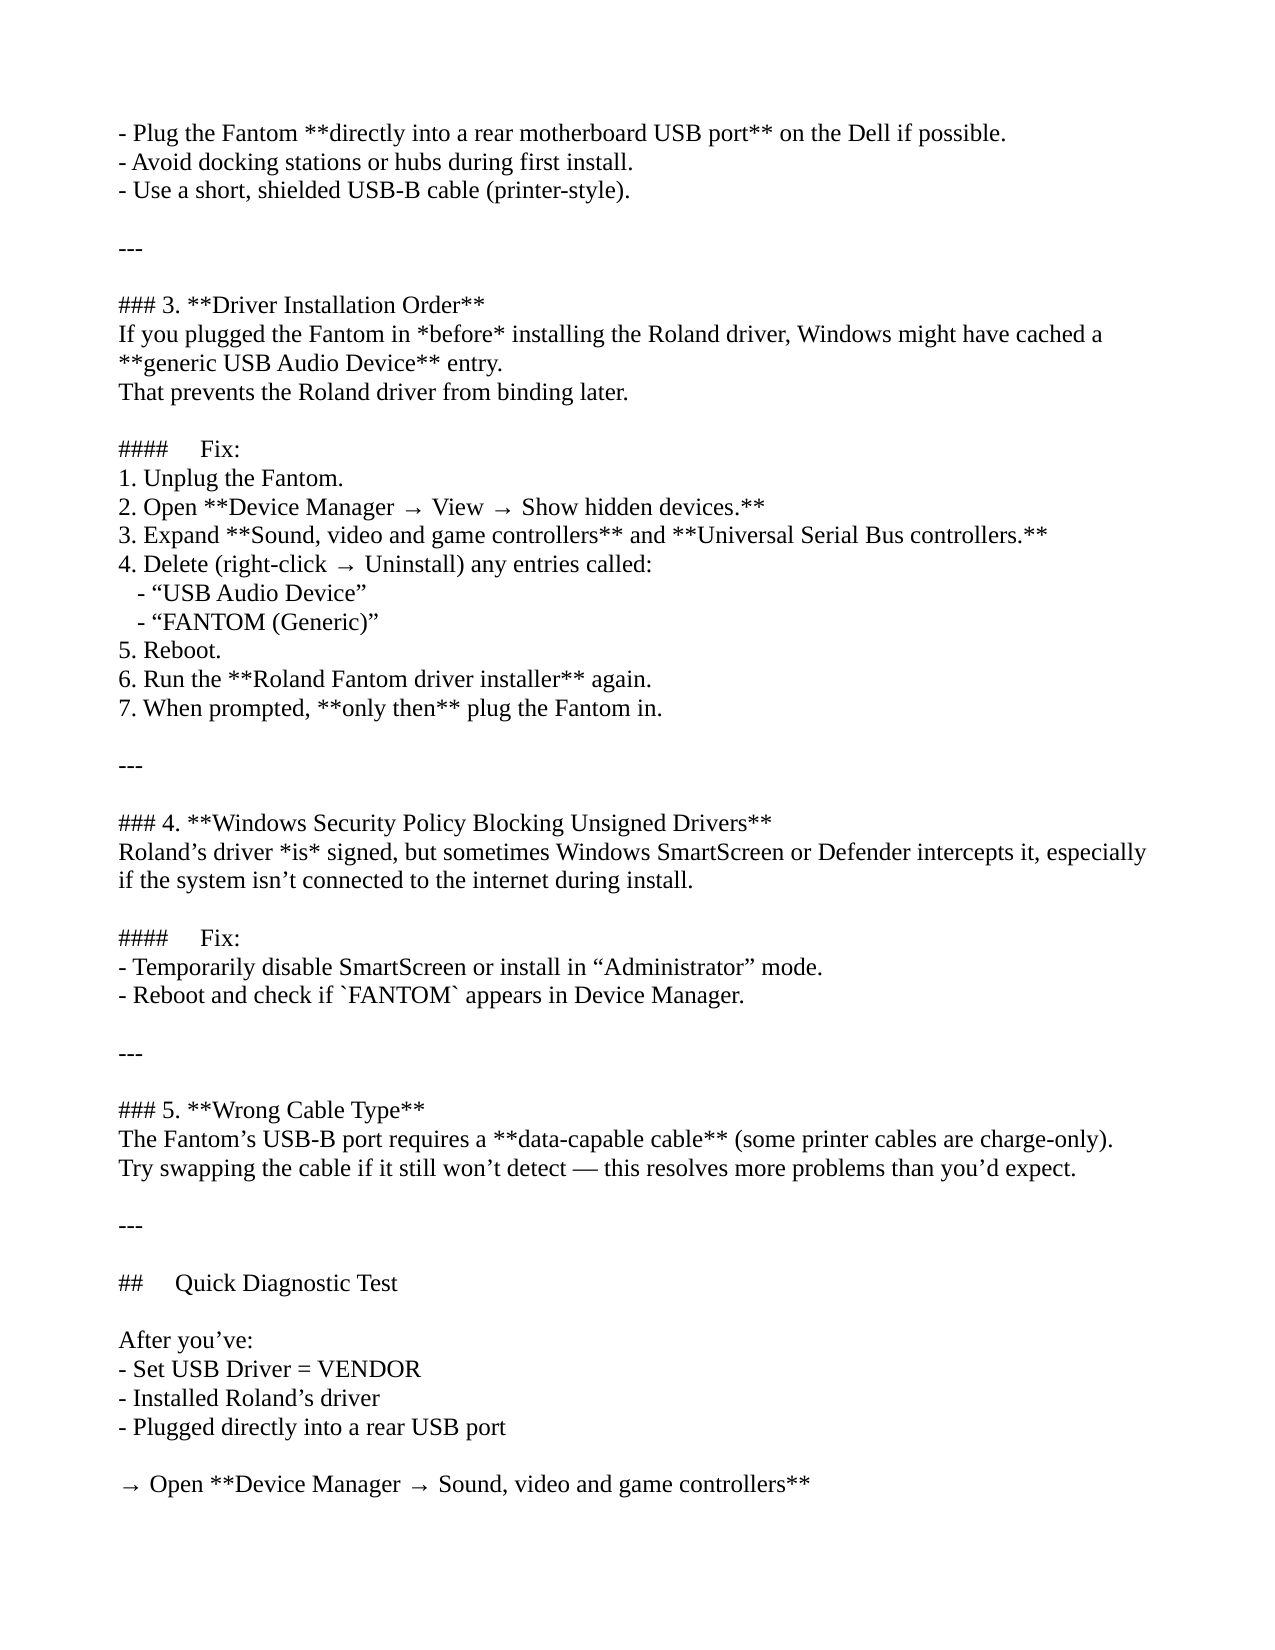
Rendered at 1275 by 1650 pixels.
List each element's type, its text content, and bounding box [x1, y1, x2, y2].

text 7. When prompted, **only then** plug the Fantom in. [118, 693, 1157, 722]
text - Reboot and check if `FANTOM` appears in Device Manager. [118, 981, 1157, 1009]
text If you plugged the Fantom in *before* installing the Roland driver, Windows might have cached a **generic USB Audio Device** entry. [118, 319, 1157, 377]
text 6. Run the **Roland Fantom driver installer** again. [118, 664, 1157, 693]
text Roland’s driver *is* signed, but sometimes Windows SmartScreen or Defender intercepts it, especially if the system isn’t connected to the internet during install. [118, 837, 1157, 894]
text ## 🧩 Quick Diagnostic Test [118, 1268, 1157, 1297]
text #### ✅ Fix: [118, 923, 1157, 952]
text → Open **Device Manager → Sound, video and game controllers** [118, 1469, 1157, 1498]
text 5. Reboot. [118, 636, 1157, 664]
text --- [118, 1038, 1157, 1067]
text - Plug the Fantom **directly into a rear motherboard USB port** on the Dell if possible. [118, 118, 1157, 147]
text After you’ve: [118, 1326, 1157, 1354]
text - Set USB Driver = VENDOR [118, 1354, 1157, 1383]
text 3. Expand **Sound, video and game controllers** and **Universal Serial Bus controllers.** [118, 521, 1157, 549]
text - Plugged directly into a rear USB port [118, 1412, 1157, 1441]
text - Use a short, shielded USB-B cable (printer-style). [118, 176, 1157, 204]
text - Installed Roland’s driver [118, 1383, 1157, 1412]
text The Fantom’s USB-B port requires a **data-capable cable** (some printer cables are charge-only). [118, 1124, 1157, 1153]
text - Avoid docking stations or hubs during first install. [118, 147, 1157, 176]
text 4. Delete (right-click → Uninstall) any entries called: [118, 549, 1157, 578]
text ### 3. **Driver Installation Order** [118, 291, 1157, 319]
text - “FANTOM (Generic)” [118, 607, 1157, 636]
text That prevents the Roland driver from binding later. [118, 377, 1157, 406]
text 2. Open **Device Manager → View → Show hidden devices.** [118, 492, 1157, 521]
text --- [118, 233, 1157, 262]
text - “USB Audio Device” [118, 578, 1157, 607]
text --- [118, 1211, 1157, 1239]
text --- [118, 751, 1157, 779]
text ### 4. **Windows Security Policy Blocking Unsigned Drivers** [118, 808, 1157, 837]
text Try swapping the cable if it still won’t detect — this resolves more problems than you’d expect. [118, 1153, 1157, 1182]
text - Temporarily disable SmartScreen or install in “Administrator” mode. [118, 952, 1157, 981]
text 1. Unplug the Fantom. [118, 463, 1157, 492]
text ### 5. **Wrong Cable Type** [118, 1096, 1157, 1124]
text #### ✅ Fix: [118, 434, 1157, 463]
